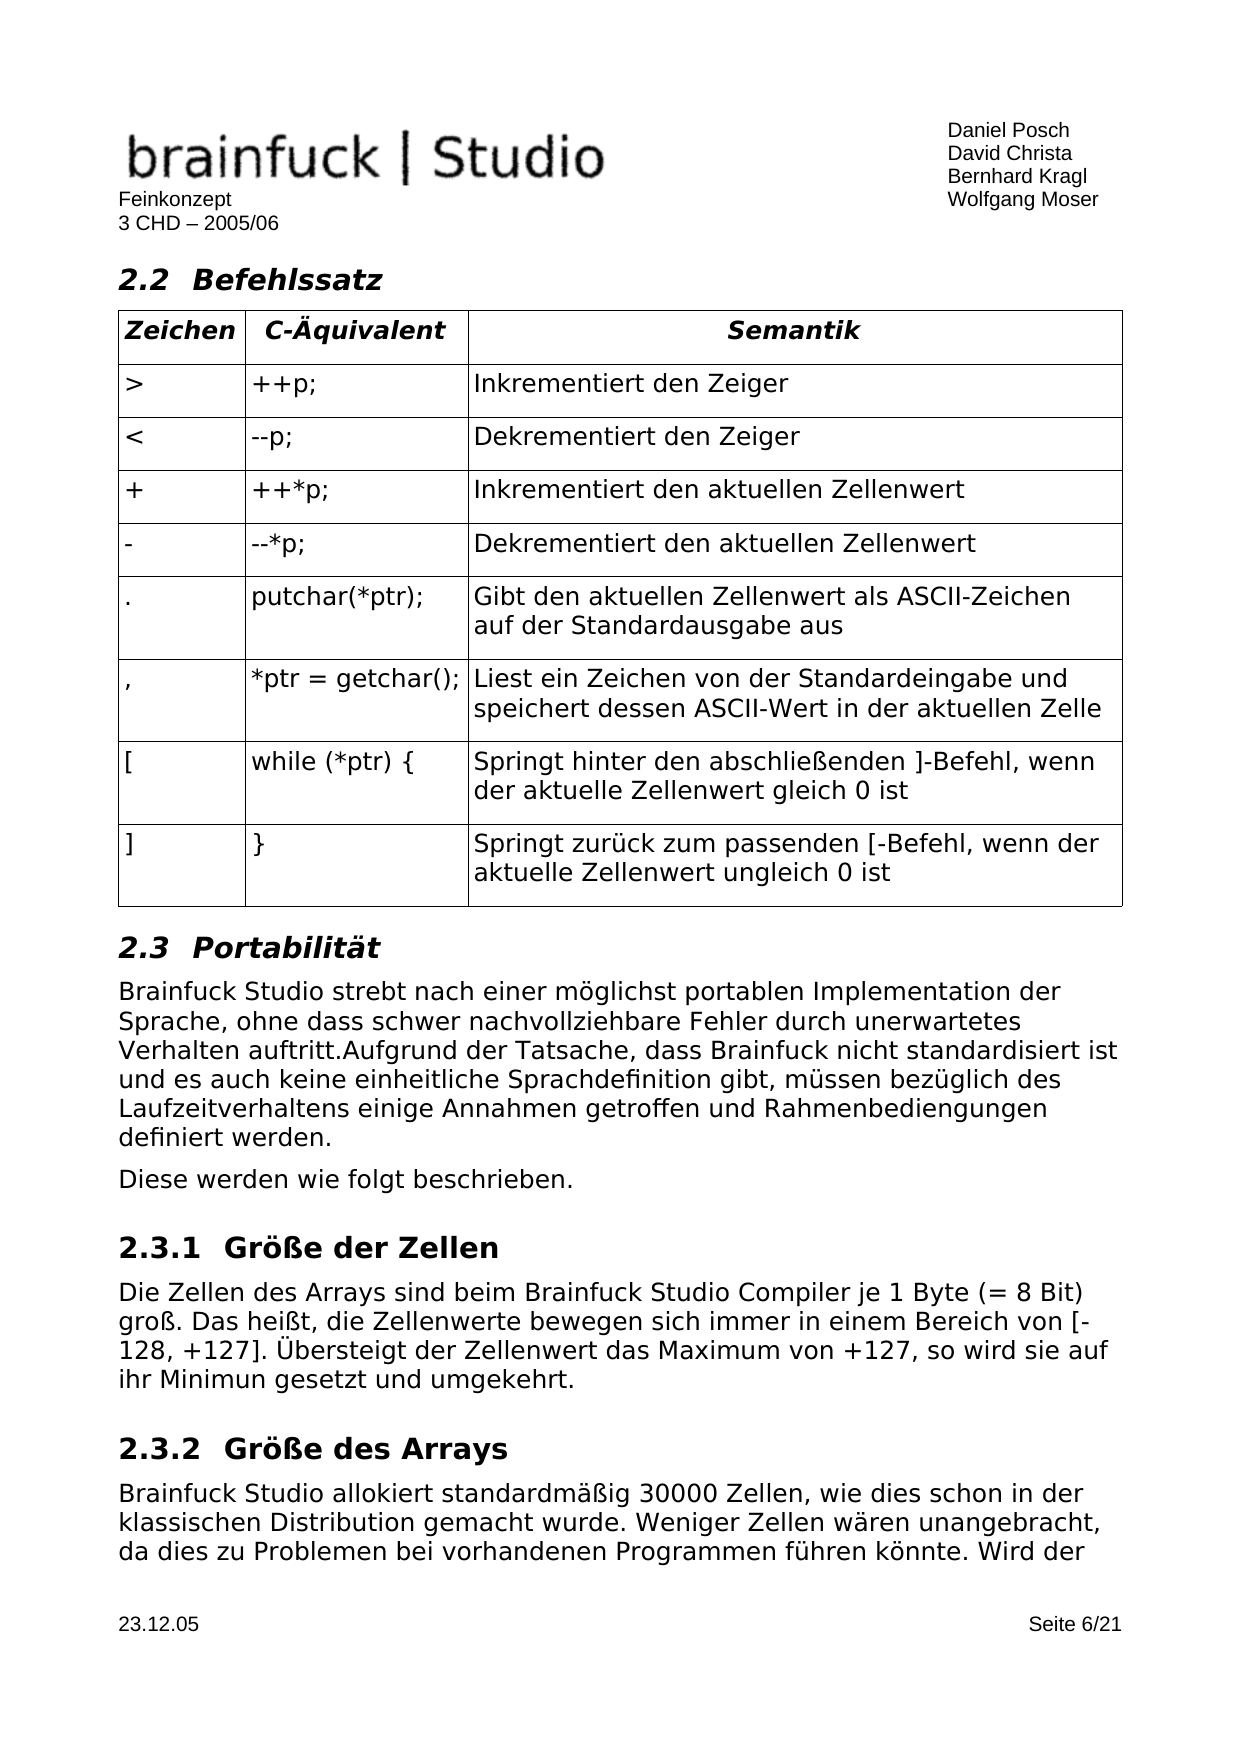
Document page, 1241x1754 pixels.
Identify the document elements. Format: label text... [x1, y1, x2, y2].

table_cell Inkrementiert den Zeiger [469, 365, 1122, 417]
table_cell < [119, 418, 245, 470]
table_cell Dekrementiert den aktuellen Zellenwert [469, 524, 1122, 576]
table_cell . [119, 577, 245, 659]
table_cell --p; [246, 418, 468, 470]
table_cell ++p; [246, 365, 468, 417]
table_header Zeichen [119, 311, 245, 363]
table_cell + [119, 471, 245, 523]
table_cell Springt hinter den abschließenden ]-Befehl, wenn der aktuelle Zellenwert gleich 0 ist [469, 742, 1122, 823]
text Brainfuck Studio allokiert standardmäßig 30000 Zellen, wie dies schon in der klassischen Distribution gemacht wurde. Weniger Zellen wären unangebracht, da dies zu Problemen bei vorhandenen Programmen führen könnte. Wird der [118, 1479, 1122, 1566]
table_cell ] [119, 825, 245, 906]
subtitle Größe der Zellen [118, 1232, 1122, 1266]
picture [118, 118, 609, 187]
table_cell , [119, 660, 245, 741]
table_cell [ [119, 742, 245, 823]
subtitle Befehlssatz [118, 264, 1122, 298]
table_cell ++*p; [246, 471, 468, 523]
table_cell Gibt den aktuellen Zellenwert als ASCII-Zeichen auf der Standardausgabe aus [469, 577, 1122, 659]
table_cell } [246, 825, 468, 906]
table_header C-Äquivalent [246, 311, 468, 363]
table_cell Inkrementiert den aktuellen Zellenwert [469, 471, 1122, 523]
table_cell - [119, 524, 245, 576]
subtitle Portabilität [118, 931, 1122, 965]
text Diese werden wie folgt beschrieben. [118, 1165, 1122, 1194]
table_cell Springt zurück zum passenden [-Befehl, wenn der aktuelle Zellenwert ungleich 0 ist [469, 825, 1122, 906]
text Brainfuck Studio strebt nach einer möglichst portablen Implementation der Sprache, ohne dass schwer nachvollziehbare Fehler durch unerwartetes Verhalten auftritt.Aufgrund der Tatsache, dass Brainfuck nicht standardisiert ist und es auch keine einheitliche Sprachdefinition gibt, müssen bezüglich des Laufzeitverhaltens einige Annahmen getroffen und Rahmenbediengungen definiert werden. [118, 977, 1122, 1152]
table_cell Dekrementiert den Zeiger [469, 418, 1122, 470]
table_cell Liest ein Zeichen von der Standardeingabe und speichert dessen ASCII-Wert in der aktuellen Zelle [469, 660, 1122, 741]
table_header Semantik [469, 311, 1122, 363]
table_cell while (*ptr) { [246, 742, 468, 823]
table_cell --*p; [246, 524, 468, 576]
table_cell putchar(*ptr); [246, 577, 468, 659]
table_cell *ptr = getchar(); [246, 660, 468, 741]
text Die Zellen des Arrays sind beim Brainfuck Studio Compiler je 1 Byte (= 8 Bit) groß. Das heißt, die Zellenwerte bewegen sich immer in einem Bereich von [-128, +127]. Übersteigt der Zellenwert das Maximum von +127, so wird sie auf ihr Minimun gesetzt und umgekehrt. [118, 1278, 1122, 1395]
subtitle Größe des Arrays [118, 1432, 1122, 1466]
table_cell > [119, 365, 245, 417]
